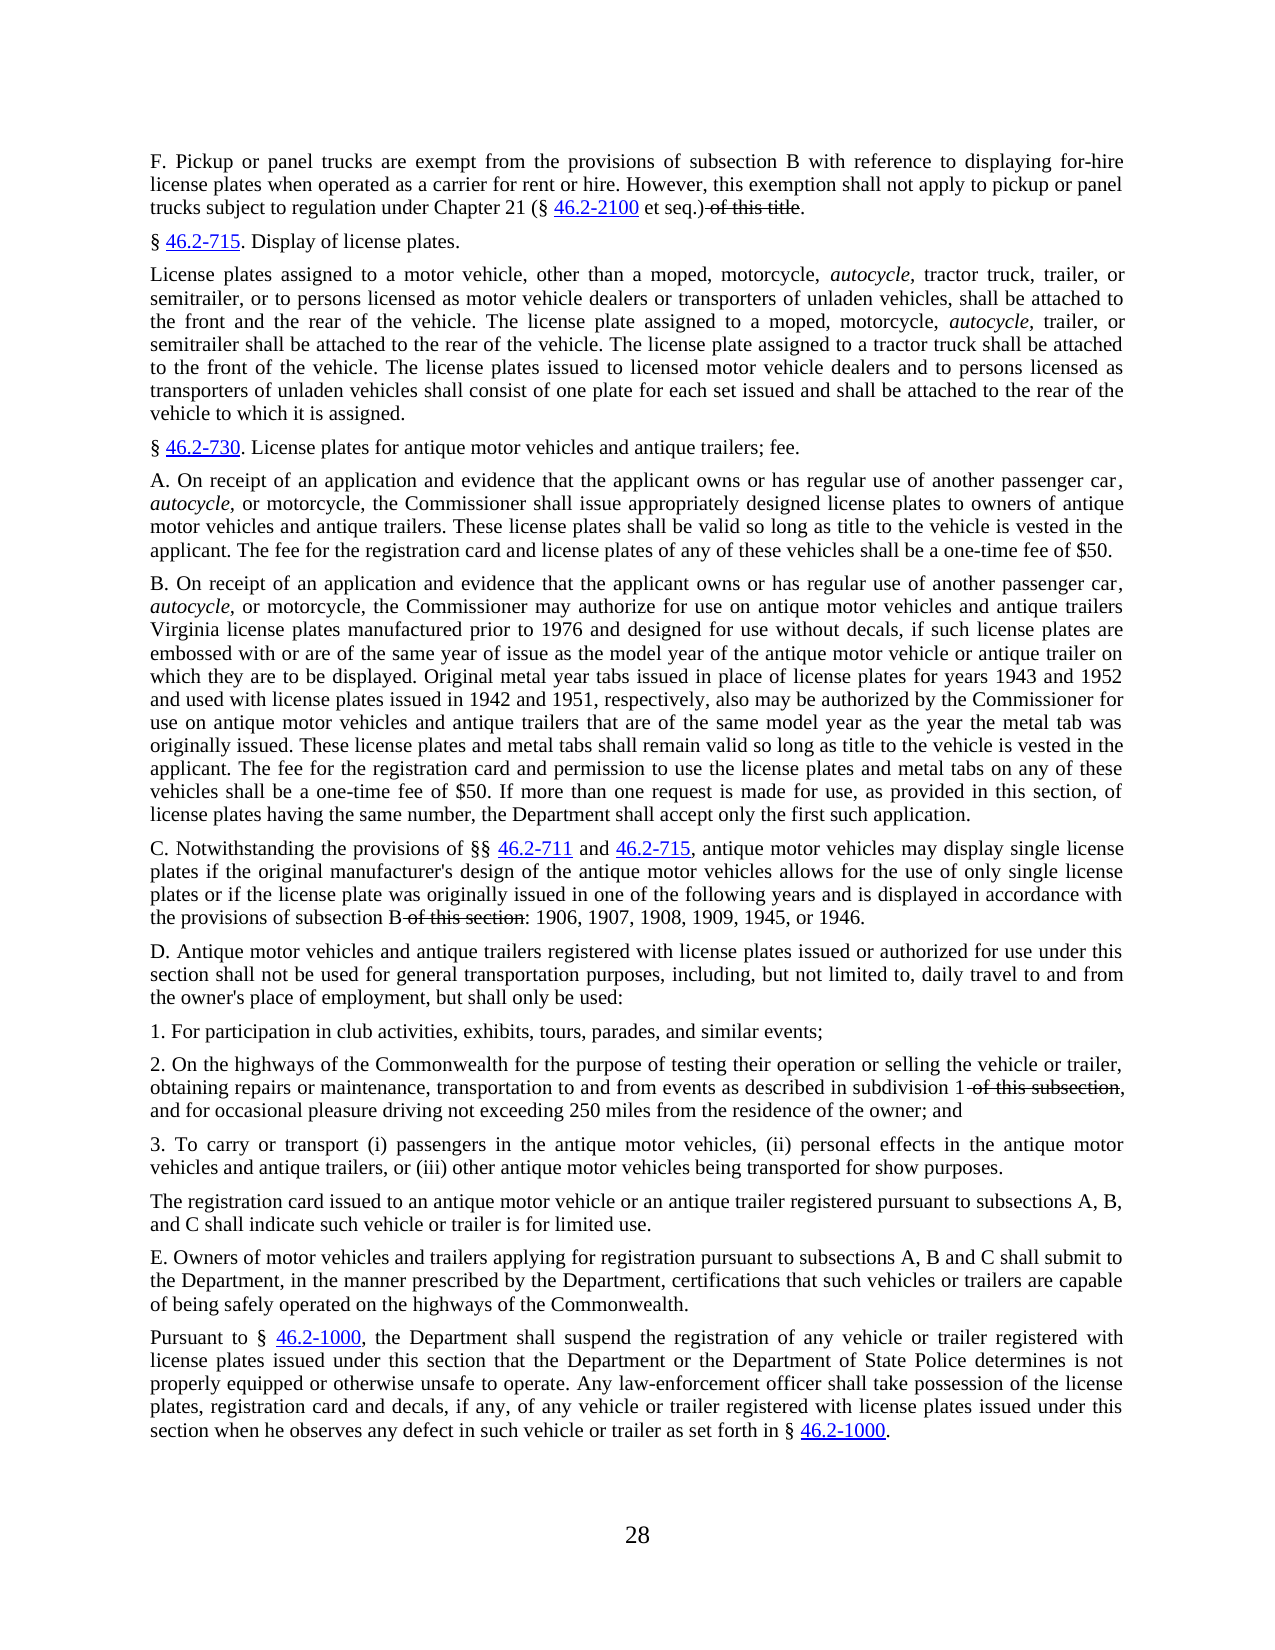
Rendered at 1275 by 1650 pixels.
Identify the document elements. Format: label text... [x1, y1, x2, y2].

text A. On receipt of an application and evidence that the applicant owns or has regular use of another passenger car, autocycle, or motorcycle, the Commissioner shall issue appropriately designed license plates to owners of antique motor vehicles and antique trailers. These license plates shall be valid so long as title to the vehicle is vested in the applicant. The fee for the registration card and license plates of any of these vehicles shall be a one-time fee of $50. [150, 469, 1125, 562]
text Pursuant to § 46.2-1000, the Department shall suspend the registration of any vehicle or trailer registered with license plates issued under this section that the Department or the Department of State Police determines is not properly equipped or otherwise unsafe to operate. Any law-enforcement officer shall take possession of the license plates, registration card and decals, if any, of any vehicle or trailer registered with license plates issued under this section when he observes any defect in such vehicle or trailer as set forth in § 46.2-1000. [150, 1326, 1125, 1442]
text License plates assigned to a motor vehicle, other than a moped, motorcycle, autocycle, tractor truck, trailer, or semitrailer, or to persons licensed as motor vehicle dealers or transporters of unladen vehicles, shall be attached to the front and the rear of the vehicle. The license plate assigned to a moped, motorcycle, autocycle, trailer, or semitrailer shall be attached to the rear of the vehicle. The license plate assigned to a tractor truck shall be attached to the front of the vehicle. The license plates issued to licensed motor vehicle dealers and to persons licensed as transporters of unladen vehicles shall consist of one plate for each set issued and shall be attached to the rear of the vehicle to which it is assigned. [150, 263, 1125, 425]
text 2. On the highways of the Commonwealth for the purpose of testing their operation or selling the vehicle or trailer, obtaining repairs or maintenance, transportation to and from events as described in subdivision 1 of this subsection, and for occasional pleasure driving not exceeding 250 miles from the residence of the owner; and [150, 1053, 1125, 1122]
text § 46.2-730. License plates for antique motor vehicles and antique trailers; fee. [150, 436, 1125, 459]
text § 46.2-715. Display of license plates. [150, 230, 1125, 253]
text 3. To carry or transport (i) passengers in the antique motor vehicles, (ii) personal effects in the antique motor vehicles and antique trailers, or (iii) other antique motor vehicles being transported for show purposes. [150, 1133, 1125, 1179]
text The registration card issued to an antique motor vehicle or an antique trailer registered pursuant to subsections A, B, and C shall indicate such vehicle or trailer is for limited use. [150, 1189, 1125, 1236]
text D. Antique motor vehicles and antique trailers registered with license plates issued or authorized for use under this section shall not be used for general transportation purposes, including, but not limited to, daily travel to and from the owner's place of employment, but shall only be used: [150, 940, 1125, 1009]
text F. Pickup or panel trucks are exempt from the provisions of subsection B with reference to displaying for-hire license plates when operated as a carrier for rent or hire. However, this exemption shall not apply to pickup or panel trucks subject to regulation under Chapter 21 (§ 46.2-2100 et seq.) of this title. [150, 150, 1125, 219]
text 1. For participation in club activities, exhibits, tours, parades, and similar events; [150, 1019, 1125, 1043]
text C. Notwithstanding the provisions of §§ 46.2-711 and 46.2-715, antique motor vehicles may display single license plates if the original manufacturer's design of the antique motor vehicles allows for the use of only single license plates or if the license plate was originally issued in one of the following years and is displayed in accordance with the provisions of subsection B of this section: 1906, 1907, 1908, 1909, 1945, or 1946. [150, 837, 1125, 929]
text E. Owners of motor vehicles and trailers applying for registration pursuant to subsections A, B and C shall submit to the Department, in the manner prescribed by the Department, certifications that such vehicles or trailers are capable of being safely operated on the highways of the Commonwealth. [150, 1246, 1125, 1316]
text B. On receipt of an application and evidence that the applicant owns or has regular use of another passenger car, autocycle, or motorcycle, the Commissioner may authorize for use on antique motor vehicles and antique trailers Virginia license plates manufactured prior to 1976 and designed for use without decals, if such license plates are embossed with or are of the same year of issue as the model year of the antique motor vehicle or antique trailer on which they are to be displayed. Original metal year tabs issued in place of license plates for years 1943 and 1952 and used with license plates issued in 1942 and 1951, respectively, also may be authorized by the Commissioner for use on antique motor vehicles and antique trailers that are of the same model year as the year the metal tab was originally issued. These license plates and metal tabs shall remain valid so long as title to the vehicle is vested in the applicant. The fee for the registration card and permission to use the license plates and metal tabs on any of these vehicles shall be a one-time fee of $50. If more than one request is made for use, as provided in this section, of license plates having the same number, the Department shall accept only the first such application. [150, 572, 1125, 826]
